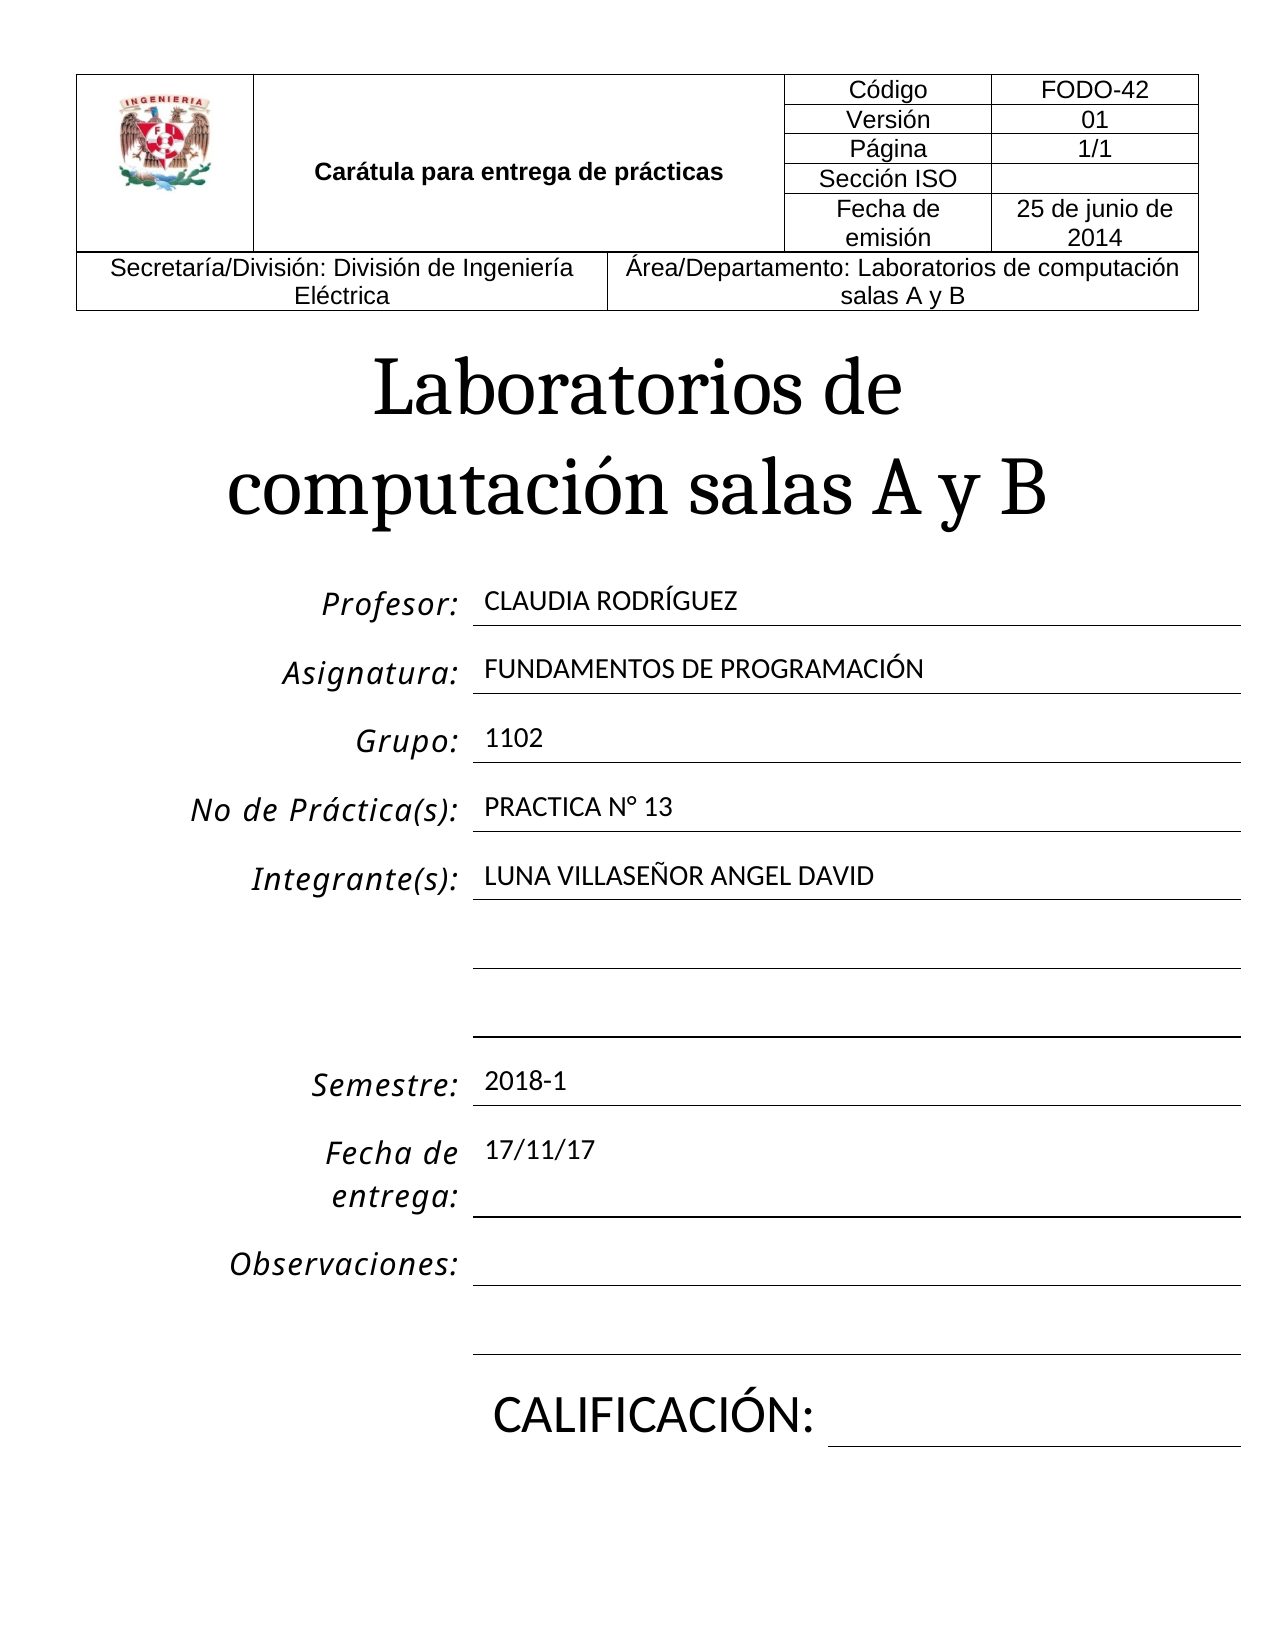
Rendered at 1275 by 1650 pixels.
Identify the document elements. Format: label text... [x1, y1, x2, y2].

table_cell 2018-1 [473, 1038, 1241, 1105]
table_cell [473, 969, 1241, 1036]
table_cell Observaciones: [177, 1216, 473, 1285]
table_cell [473, 900, 1241, 968]
table_cell PRACTICA N° 13 [473, 763, 1241, 831]
table_cell [473, 1218, 1241, 1285]
table_cell 1102 [473, 694, 1241, 762]
table_cell CALIFICACIÓN: [177, 1354, 827, 1446]
table_cell Integrante(s): [177, 831, 473, 899]
table_cell Asignatura: [177, 625, 473, 693]
table_cell [828, 1355, 1241, 1446]
table_header CLAUDIA RODRÍGUEZ [473, 557, 1241, 624]
table_cell [177, 1285, 473, 1354]
table_cell [177, 899, 473, 968]
table_cell FUNDAMENTOS DE PROGRAMACIÓN [473, 626, 1241, 693]
table_cell LUNA VILLASEÑOR ANGEL DAVID [473, 832, 1241, 899]
table_cell [473, 1286, 1241, 1354]
table_cell Semestre: [177, 1036, 473, 1105]
table_cell Fecha de entrega: [177, 1105, 473, 1216]
table_header Profesor: [177, 557, 473, 624]
table_cell No de Práctica(s): [177, 762, 473, 831]
table_cell 17/11/17 [473, 1106, 1241, 1216]
table_cell [177, 968, 473, 1036]
text Laboratorios de computación salas A y B [177, 339, 1098, 536]
table_cell Grupo: [177, 693, 473, 762]
